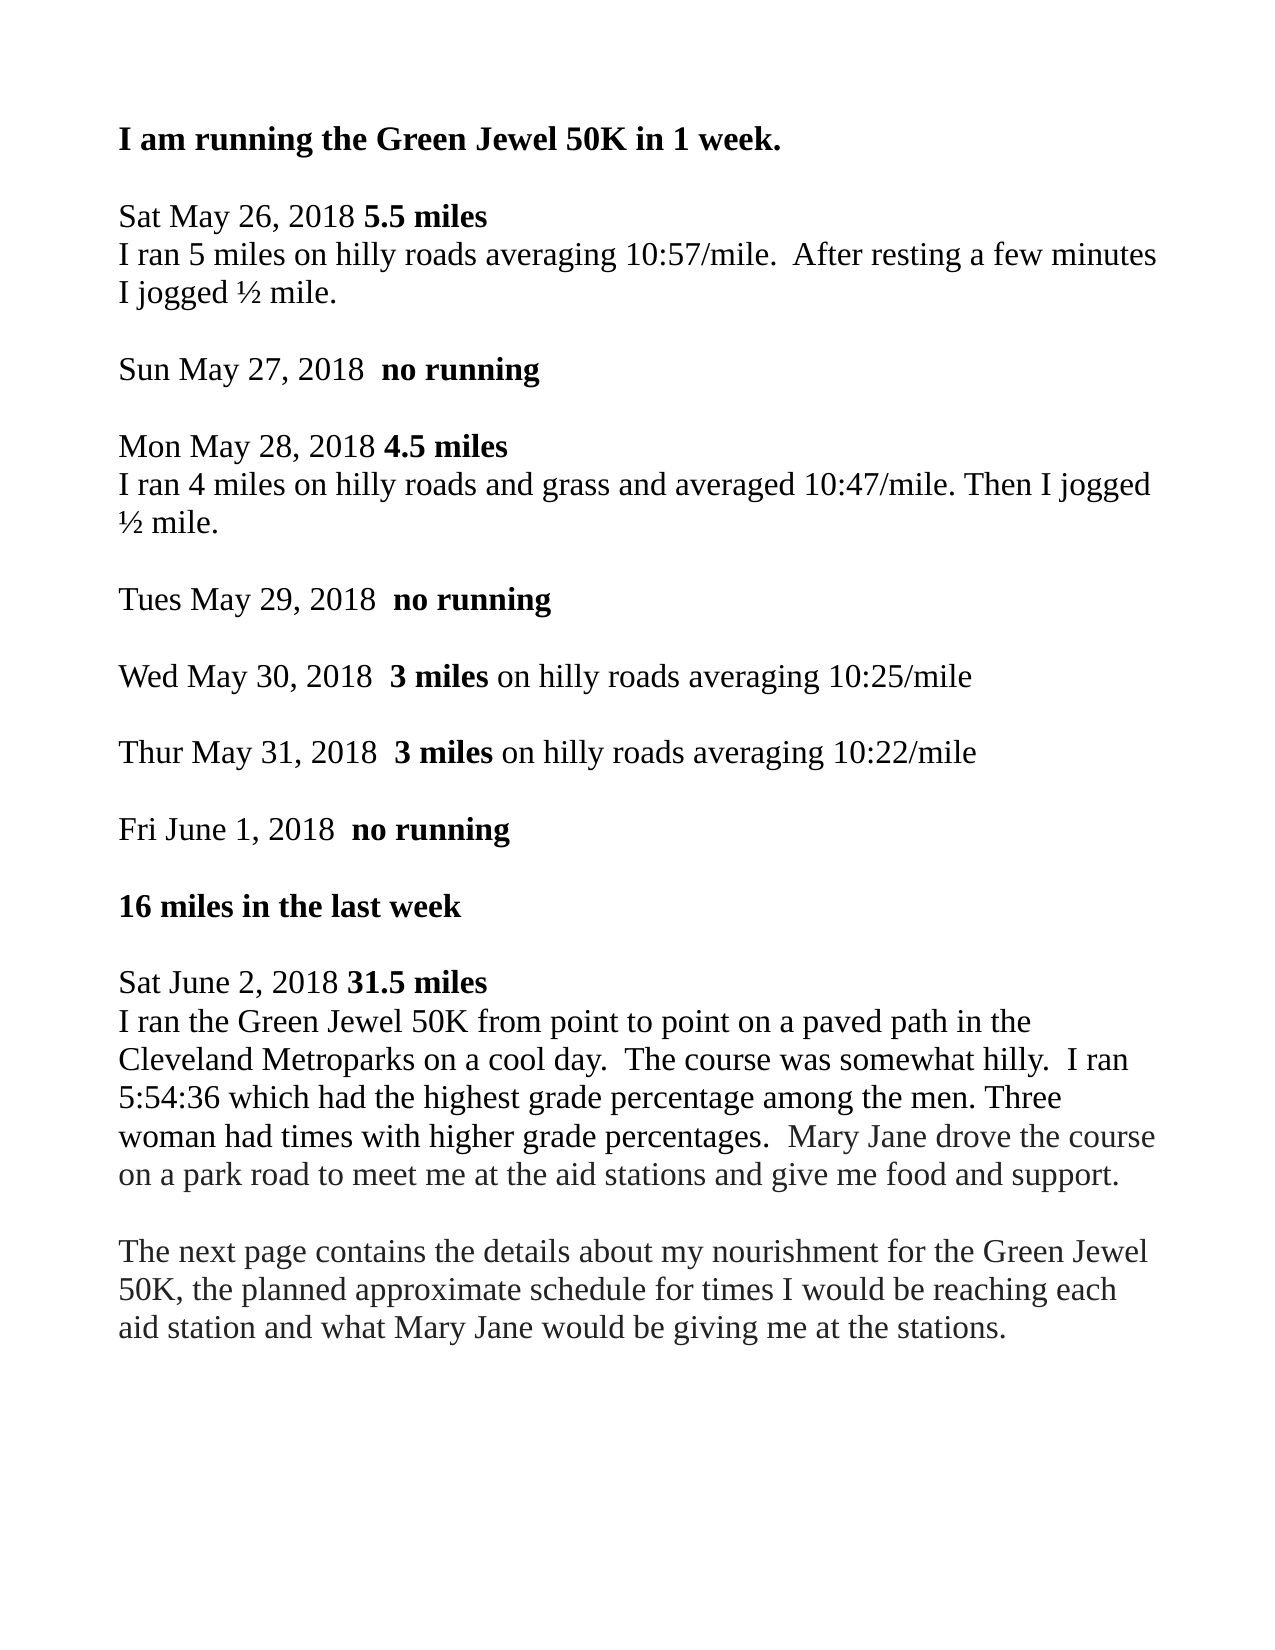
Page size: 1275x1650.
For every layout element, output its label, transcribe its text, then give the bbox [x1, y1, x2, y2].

text Thur May 31, 2018 3 miles on hilly roads averaging 10:22/mile [118, 733, 1161, 771]
text Mon May 28, 2018 4.5 miles [118, 426, 1161, 464]
text The next page contains the details about my nourishment for the Green Jewel 50K, the planned approximate schedule for times I would be reaching each aid station and what Mary Jane would be giving me at the stations. [118, 1231, 1161, 1346]
text Sat June 2, 2018 31.5 miles [118, 963, 1161, 1001]
text Sat May 26, 2018 5.5 miles [118, 196, 1161, 234]
text I am running the Green Jewel 50K in 1 week. [118, 118, 1161, 158]
text Wed May 30, 2018 3 miles on hilly roads averaging 10:25/mile [118, 656, 1161, 694]
text I ran the Green Jewel 50K from point to point on a paved path in the Cleveland Metroparks on a cool day. The course was somewhat hilly. I ran 5:54:36 which had the highest grade percentage among the men. Three woman had times with higher grade percentages. Mary Jane drove the course on a park road to meet me at the aid stations and give me food and support. [118, 1001, 1161, 1193]
text Sun May 27, 2018 no running [118, 349, 1161, 388]
text 16 miles in the last week [118, 886, 1161, 924]
text I ran 5 miles on hilly roads averaging 10:57/mile. After resting a few minutes I jogged ½ mile. [118, 234, 1161, 311]
text Tues May 29, 2018 no running [118, 579, 1161, 618]
text Fri June 1, 2018 no running [118, 809, 1161, 848]
text I ran 4 miles on hilly roads and grass and averaged 10:47/mile. Then I jogged ½ mile. [118, 464, 1161, 541]
